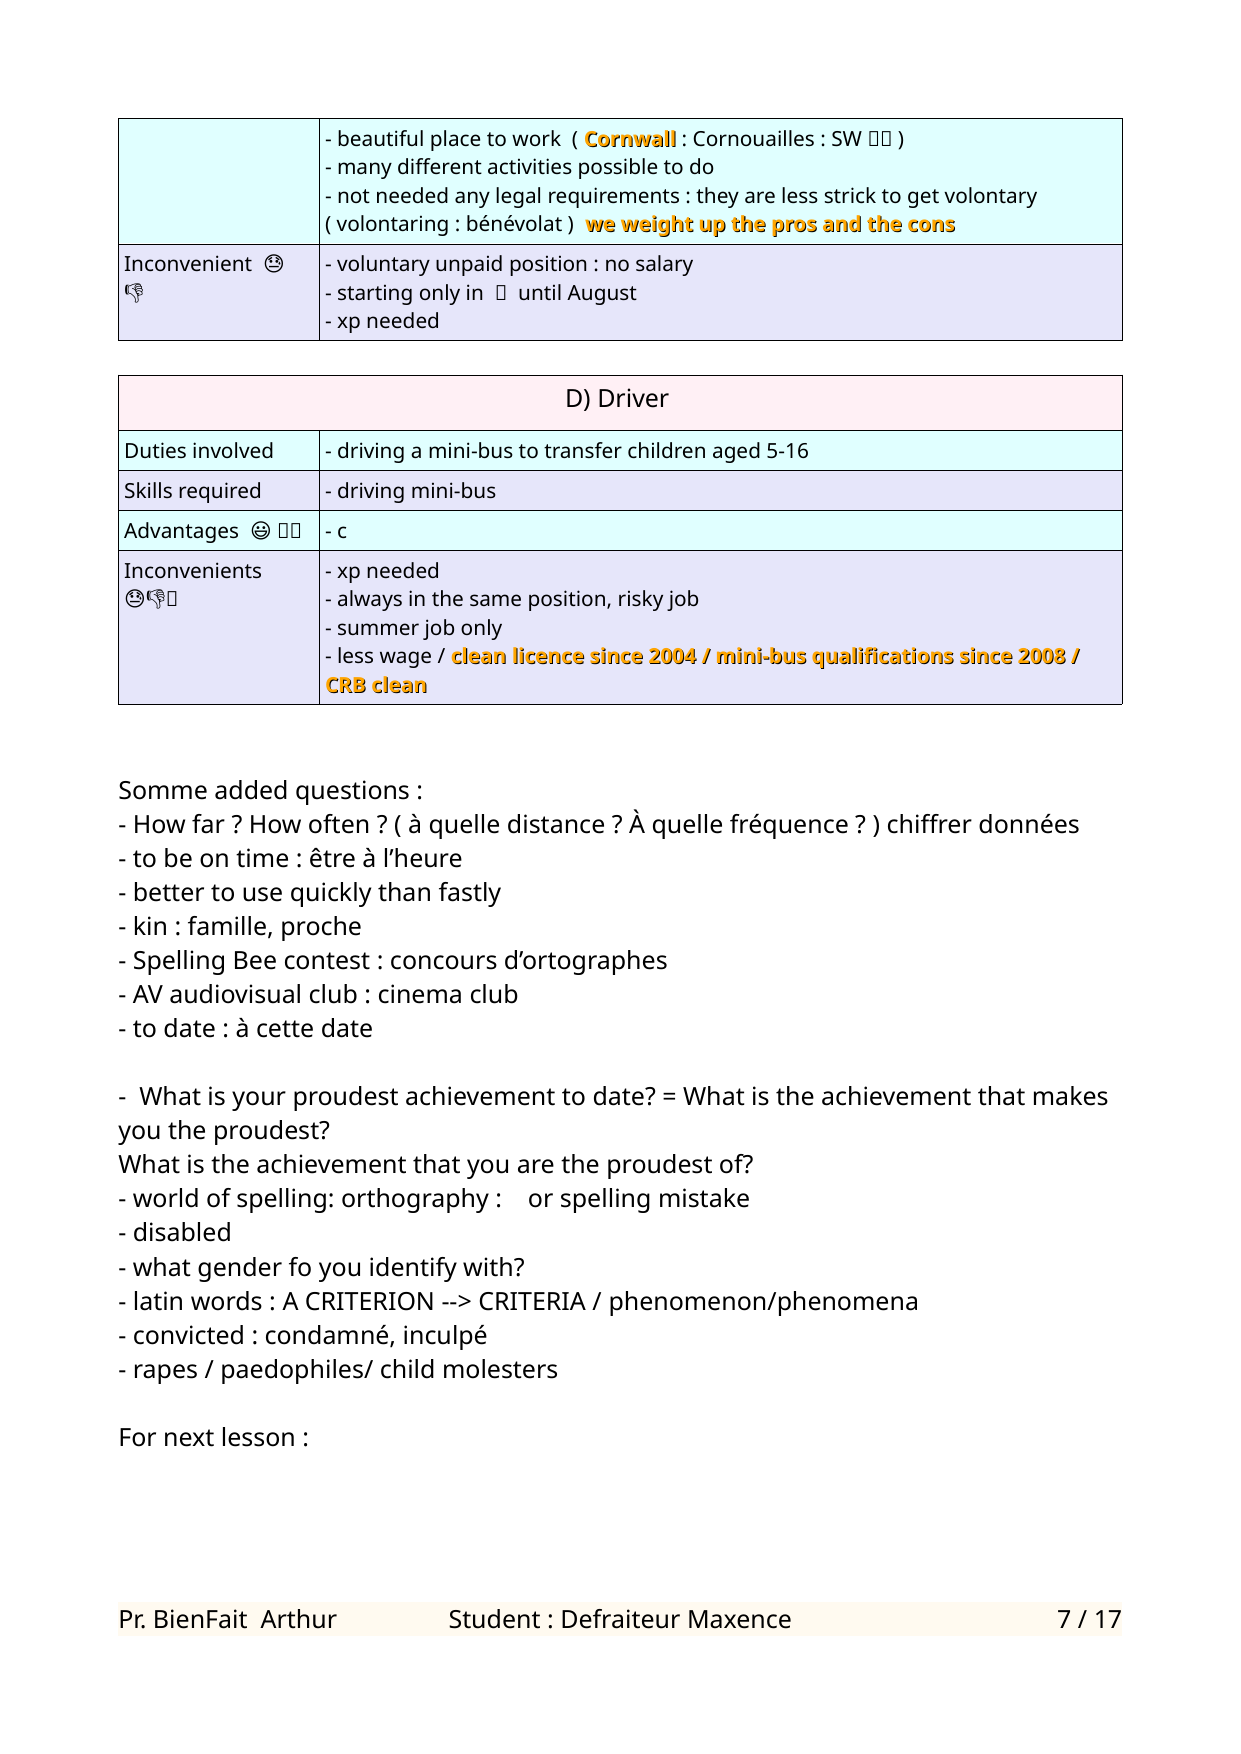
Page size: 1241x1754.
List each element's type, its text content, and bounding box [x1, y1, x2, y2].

table_cell Advantages 😃 🙌🏻 [119, 511, 319, 550]
text - latin words : A CRITERION --> CRITERIA / phenomenon/phenomena [118, 1283, 1122, 1317]
text What is the achievement that you are the proudest of? [118, 1147, 1122, 1181]
table_cell - c [320, 511, 1122, 550]
table_cell - voluntary unpaid position : no salary - starting only in 🏁 until August - xp needed [320, 245, 1122, 340]
table_cell - driving a mini-bus to transfer children aged 5-16 [320, 431, 1122, 470]
text - disabled [118, 1215, 1122, 1249]
text - How far ? How often ? ( à quelle distance ? À quelle fréquence ? ) chiffrer données [118, 806, 1122, 840]
text - Spelling Bee contest : concours d’ortographes [118, 943, 1122, 977]
text - What is your proudest achievement to date? = What is the achievement that makes you the proudest? [118, 1079, 1122, 1147]
text - better to use quickly than fastly [118, 874, 1122, 908]
table_cell Skills required [119, 471, 319, 510]
table_cell - xp needed - always in the same position, risky job - summer job only - less wage / clean licence since 2004 / mini-bus qualifications since 2008 / CRB clean [320, 551, 1122, 704]
text - kin : famille, proche [118, 908, 1122, 943]
text For next lesson : [118, 1419, 1122, 1453]
table_cell Inconvenient 😓👎🏼 [119, 245, 319, 340]
table_cell - beautiful place to work ( Cornwall : Cornouailles : SW 🇬🇧 ) - many different activities possible to do - not needed any legal requirements : they are less strick to get volontary ( volontaring : bénévolat ) we weight up the pros and the cons [320, 119, 1122, 243]
table_cell Duties involved [119, 431, 319, 470]
text - convicted : condamné, inculpé [118, 1317, 1122, 1351]
table_cell [119, 119, 319, 243]
table_cell Inconvenients 😓👎🏼 [119, 551, 319, 704]
text Somme added questions : [118, 772, 1122, 806]
table_header D) Driver [119, 376, 1122, 430]
text - rapes / paedophiles/ child molesters [118, 1351, 1122, 1385]
table_cell - driving mini-bus [320, 471, 1122, 510]
text - what gender fo you identify with? [118, 1249, 1122, 1283]
text - to be on time : être à l’heure [118, 840, 1122, 874]
text - to date : à cette date [118, 1011, 1122, 1045]
text - world of spelling: orthography : or spelling mistake [118, 1181, 1122, 1215]
text - AV audiovisual club : cinema club [118, 977, 1122, 1011]
